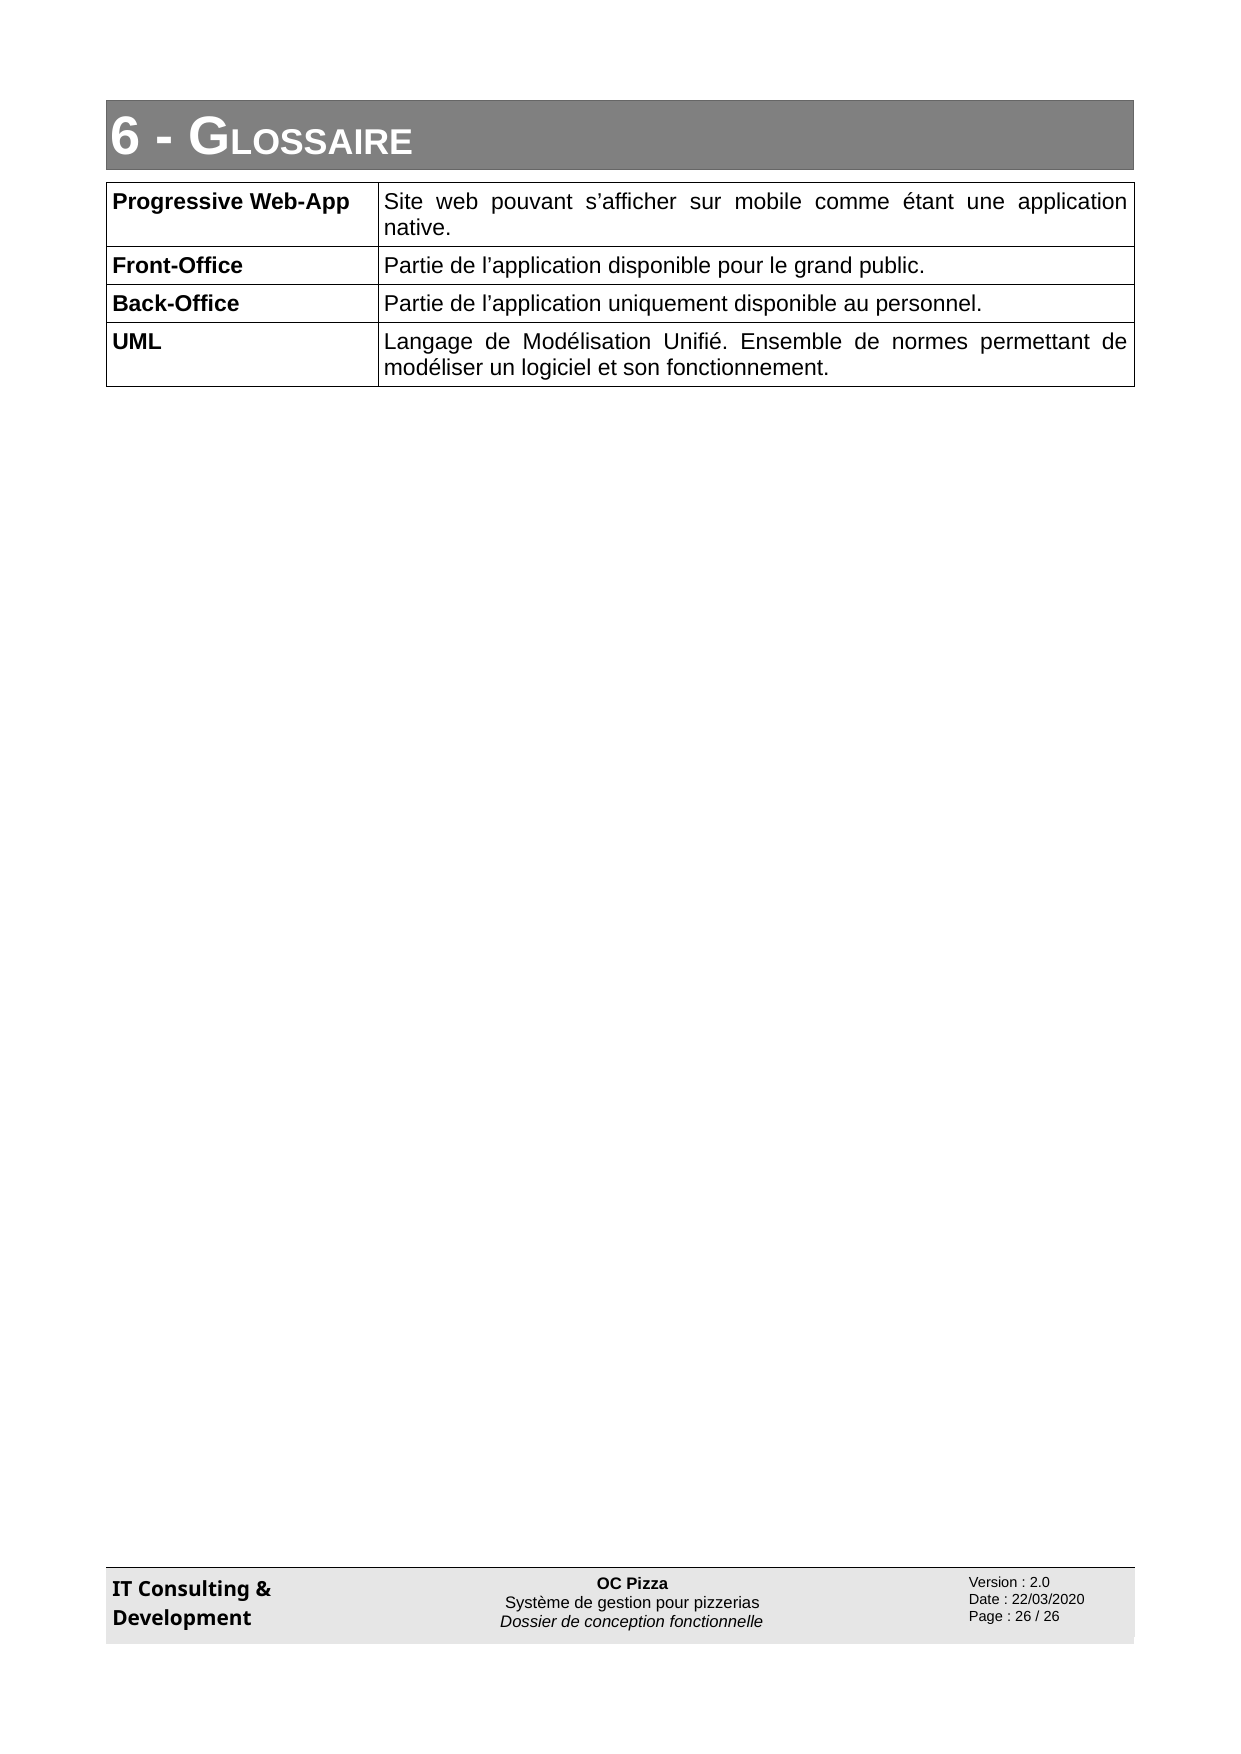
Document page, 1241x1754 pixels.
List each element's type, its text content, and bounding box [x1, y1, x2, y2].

table_header Site web pouvant s’afficher sur mobile comme étant une application native. [379, 183, 1134, 246]
subtitle Glossaire [107, 101, 1133, 169]
table_cell Langage de Modélisation Unifié. Ensemble de normes permettant de modéliser un logiciel et son fonctionnement. [379, 323, 1134, 386]
table_cell Back-Office [107, 285, 378, 322]
table_cell Partie de l’application uniquement disponible au personnel. [379, 285, 1134, 322]
table_header Progressive Web-App [107, 183, 378, 246]
table_cell Partie de l’application disponible pour le grand public. [379, 247, 1134, 284]
table_cell Front-Office [107, 247, 378, 284]
table_cell UML [107, 323, 378, 386]
